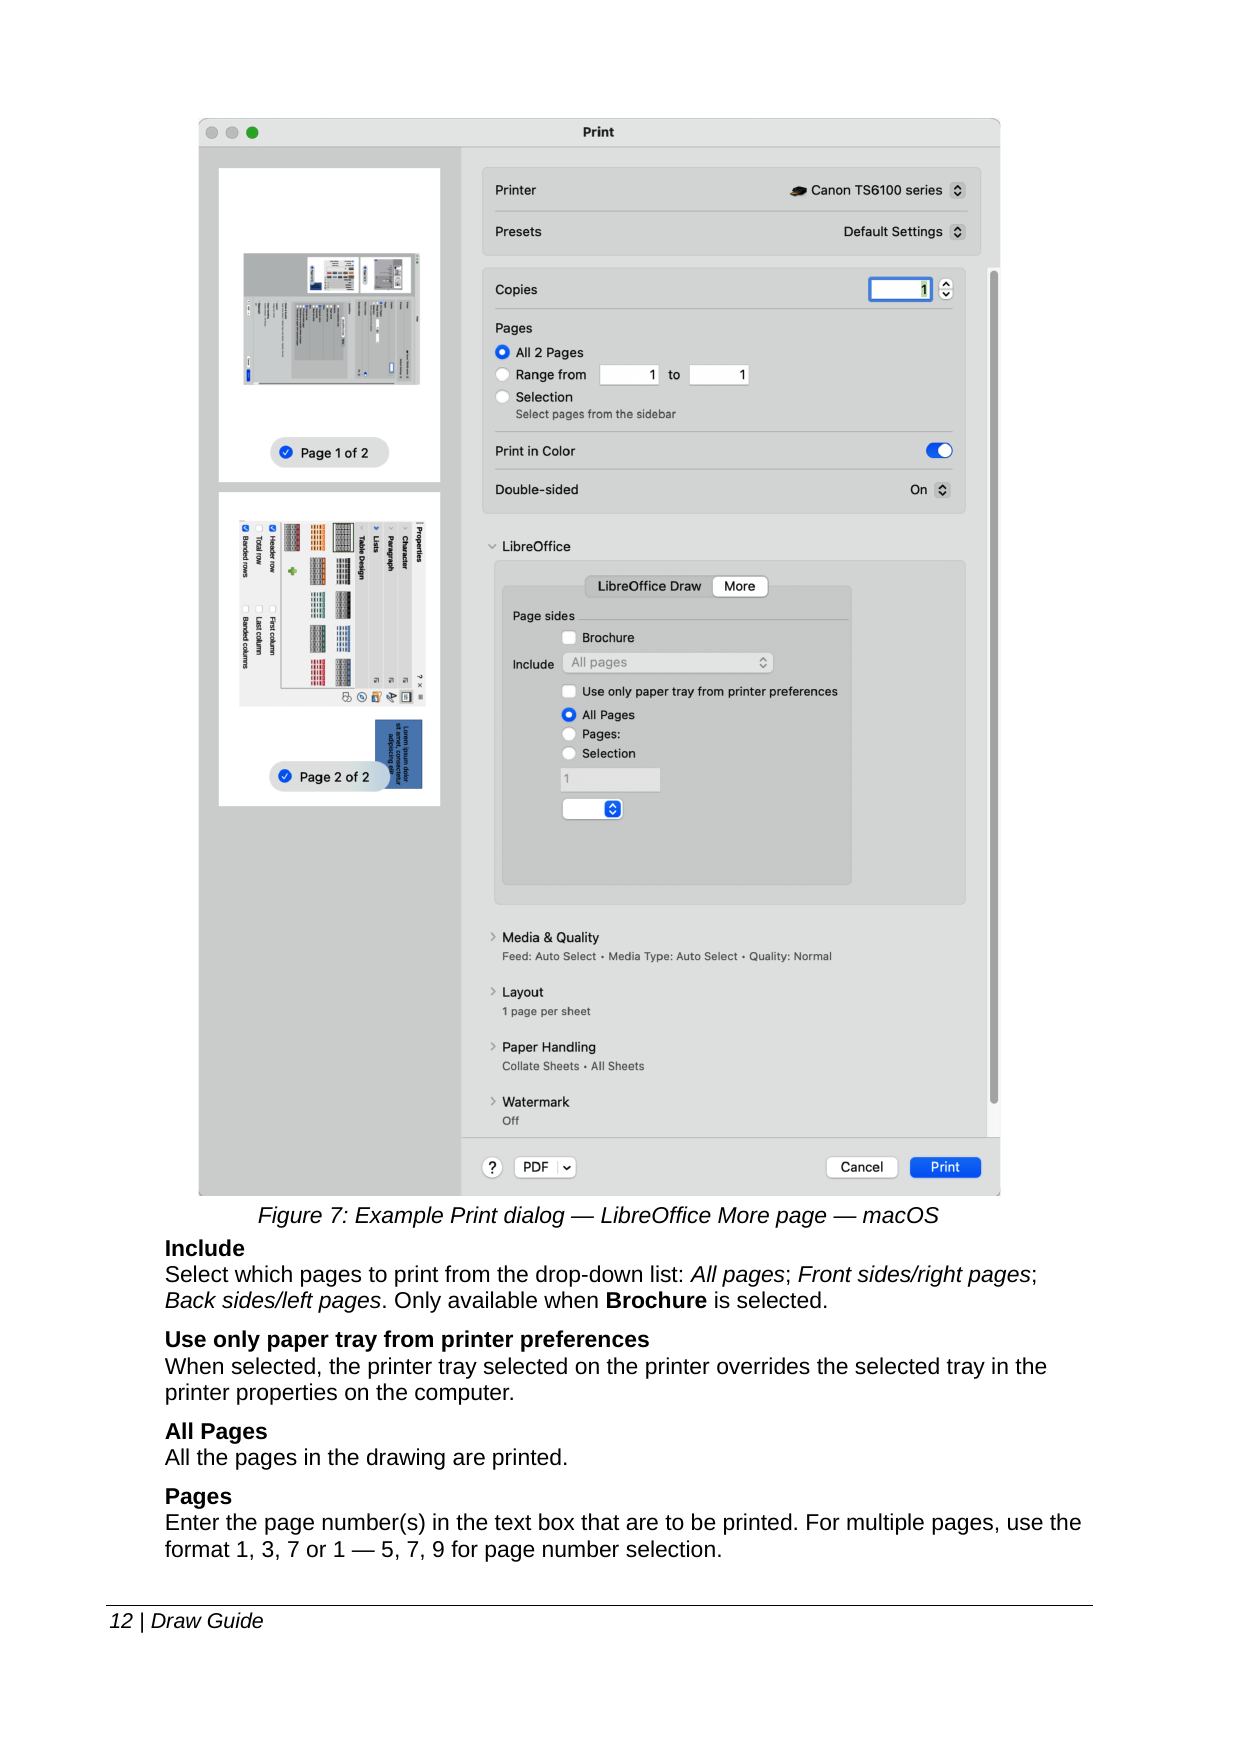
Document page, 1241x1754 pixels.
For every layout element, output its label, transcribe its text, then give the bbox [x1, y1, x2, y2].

picture [198, 118, 1001, 1196]
text All Pages [164, 1418, 1093, 1444]
text Select which pages to print from the drop-down list: All pages; Front sides/right pages; Back sides/left pages. Only available when Brochure is selected. [164, 1261, 1093, 1314]
text Use only paper tray from printer preferences [164, 1326, 1093, 1353]
text Enter the page number(s) in the text box that are to be printed. For multiple pages, use the format 1, 3, 7 or 1 — 5, 7, 9 for page number selection. [164, 1509, 1093, 1562]
text All the pages in the drawing are printed. [164, 1444, 1093, 1471]
text Pages [164, 1483, 1093, 1509]
text Include [164, 1235, 1093, 1261]
text Figure 7: Example Print dialog — LibreOffice More page — macOS [198, 1202, 1001, 1228]
text When selected, the printer tray selected on the printer overrides the selected tray in the printer properties on the computer. [164, 1353, 1093, 1405]
